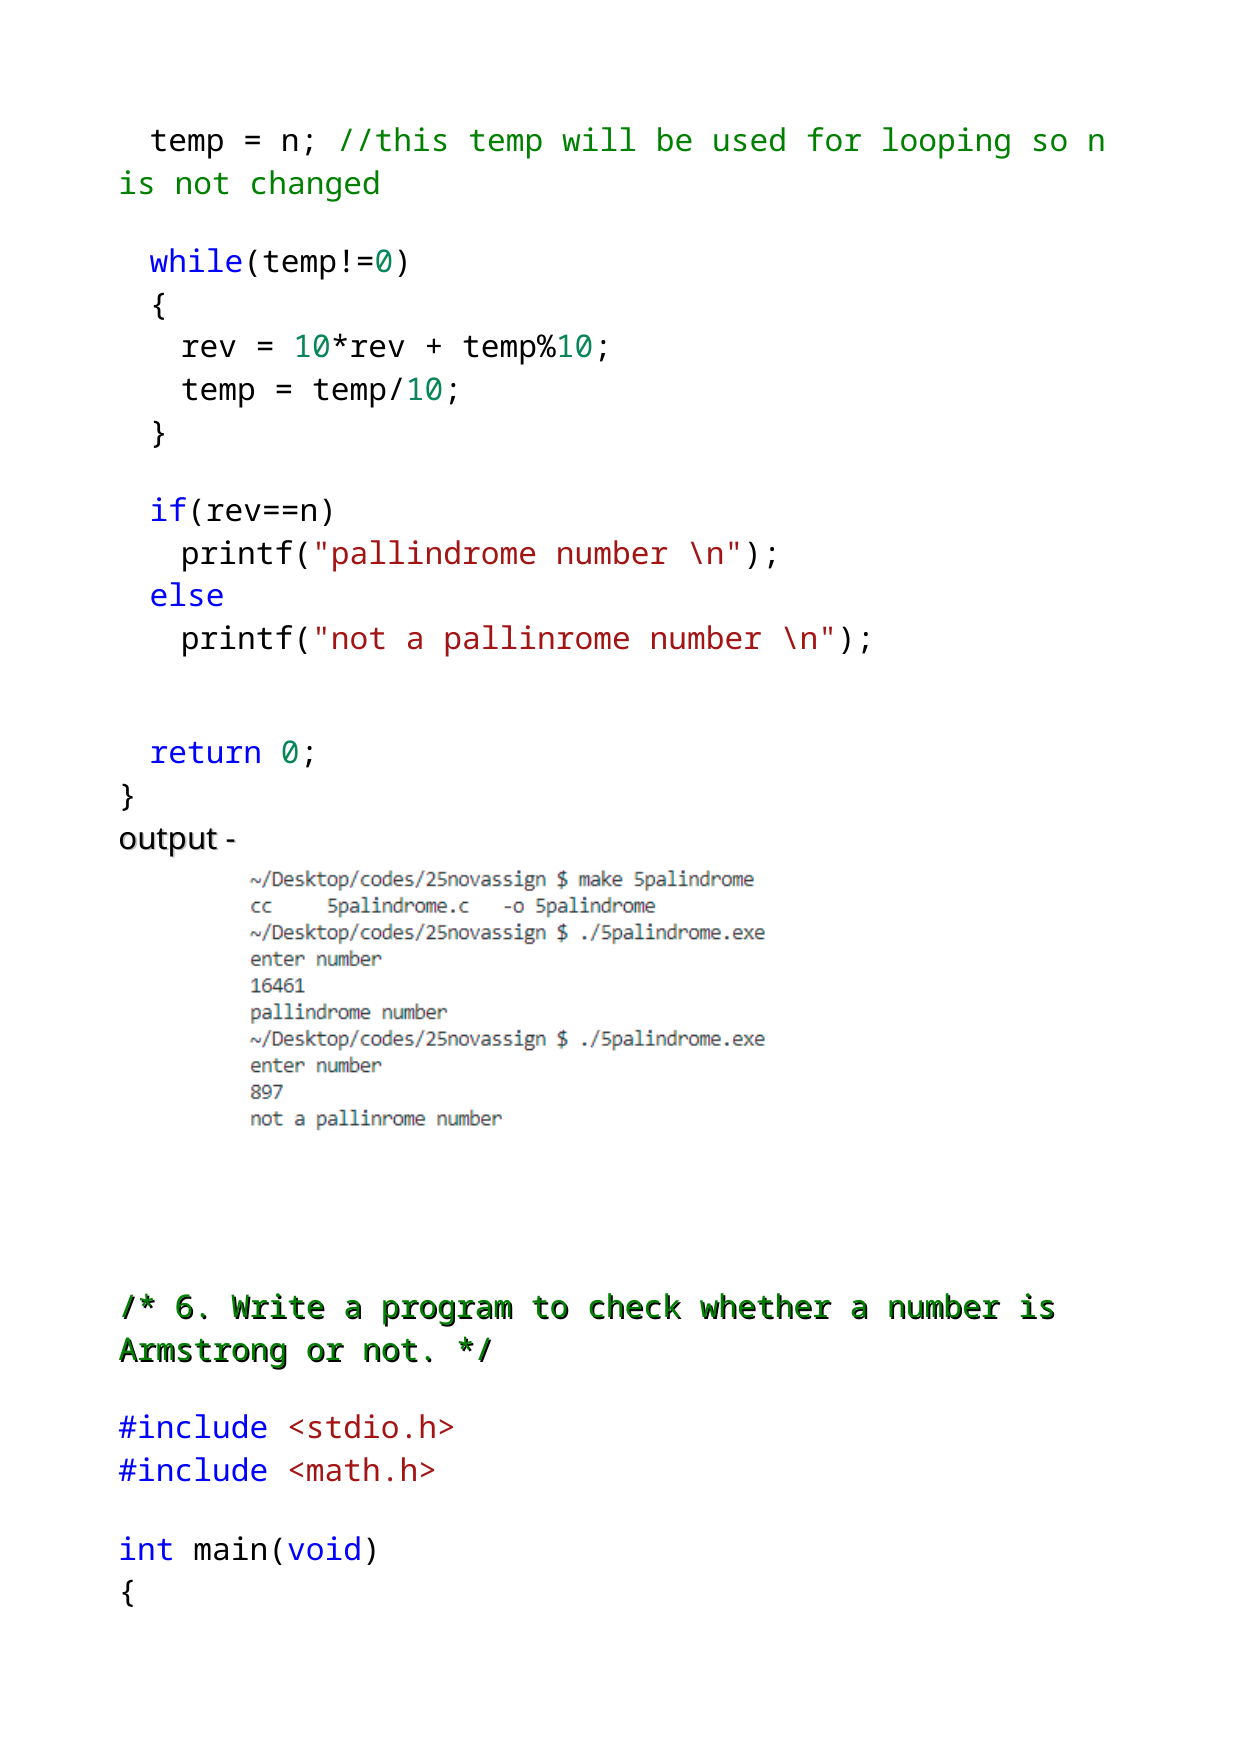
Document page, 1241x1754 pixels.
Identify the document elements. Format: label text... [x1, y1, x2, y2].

text } [118, 773, 1122, 816]
text if(rev==n) [118, 488, 1122, 531]
text } [118, 410, 1122, 452]
text printf("not a pallinrome number \n"); [118, 616, 1122, 659]
text while(temp!=0) [118, 239, 1122, 282]
text rev = 10*rev + temp%10; [118, 324, 1122, 367]
text temp = temp/10; [118, 367, 1122, 410]
text { [118, 282, 1122, 324]
text output - [118, 816, 1122, 858]
text printf("pallindrome number \n"); [118, 531, 1122, 573]
text else [118, 573, 1122, 616]
text return 0; [118, 731, 1122, 773]
text temp = n; //this temp will be used for looping so n is not changed [118, 118, 1122, 203]
text int main(void) [118, 1527, 1122, 1569]
text /* 6. Write a program to check whether a number is Armstrong or not. */ [118, 1284, 1122, 1369]
picture [236, 866, 829, 1132]
text #include <stdio.h> [118, 1406, 1122, 1448]
text #include <math.h> [118, 1448, 1122, 1491]
text { [118, 1569, 1122, 1612]
